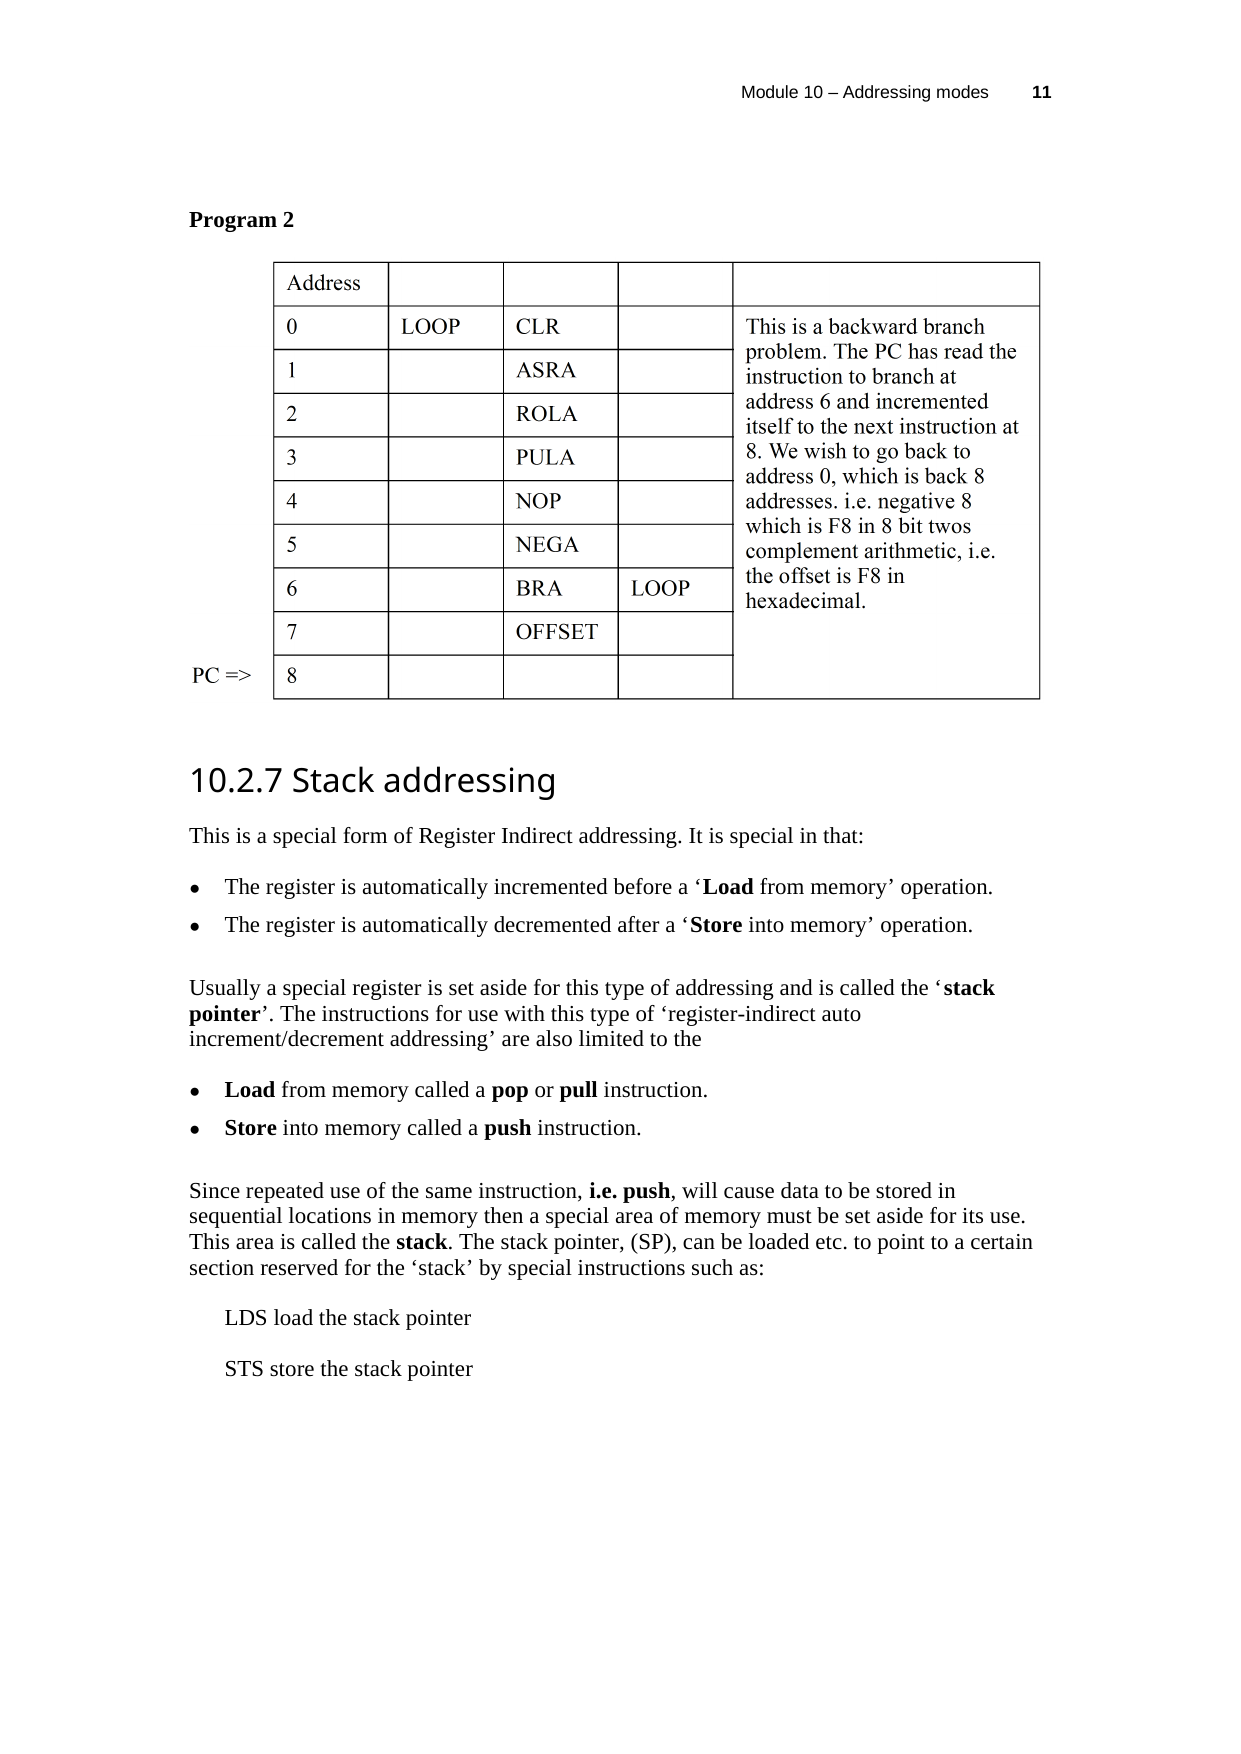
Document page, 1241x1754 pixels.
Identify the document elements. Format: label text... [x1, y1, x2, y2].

picture [188, 257, 1044, 703]
list Store into memory called a push instruction. [189, 1114, 1051, 1165]
list The register is automatically incremented before a ‘Load from memory’ operation. [189, 873, 1051, 899]
text STS store the stack pointer [224, 1355, 1051, 1381]
list Load from memory called a pop or pull instruction. [189, 1076, 1051, 1102]
list The register is automatically decremented after a ‘Store into memory’ operation. [189, 911, 1051, 962]
text Program 2 [189, 207, 1051, 232]
text Since repeated use of the same instruction, i.e. push, will cause data to be stored in sequential locations in memory then a special area of memory must be set aside for its use. This area is called the stack. The stack pointer, (SP), can be loaded etc. to point to a certain section reserved for the ‘stack’ by special instructions such as: [189, 1178, 1051, 1280]
text LDS load the stack pointer [224, 1305, 1051, 1330]
subtitle Stack addressing [189, 757, 1051, 802]
text This is a special form of Register Indirect addressing. It is special in that: [189, 823, 1051, 848]
text Usually a special register is set aside for this type of addressing and is called the ‘stack pointer’. The instructions for use with this type of ‘register-indirect auto increment/decrement addressing’ are also limited to the [189, 975, 1051, 1051]
